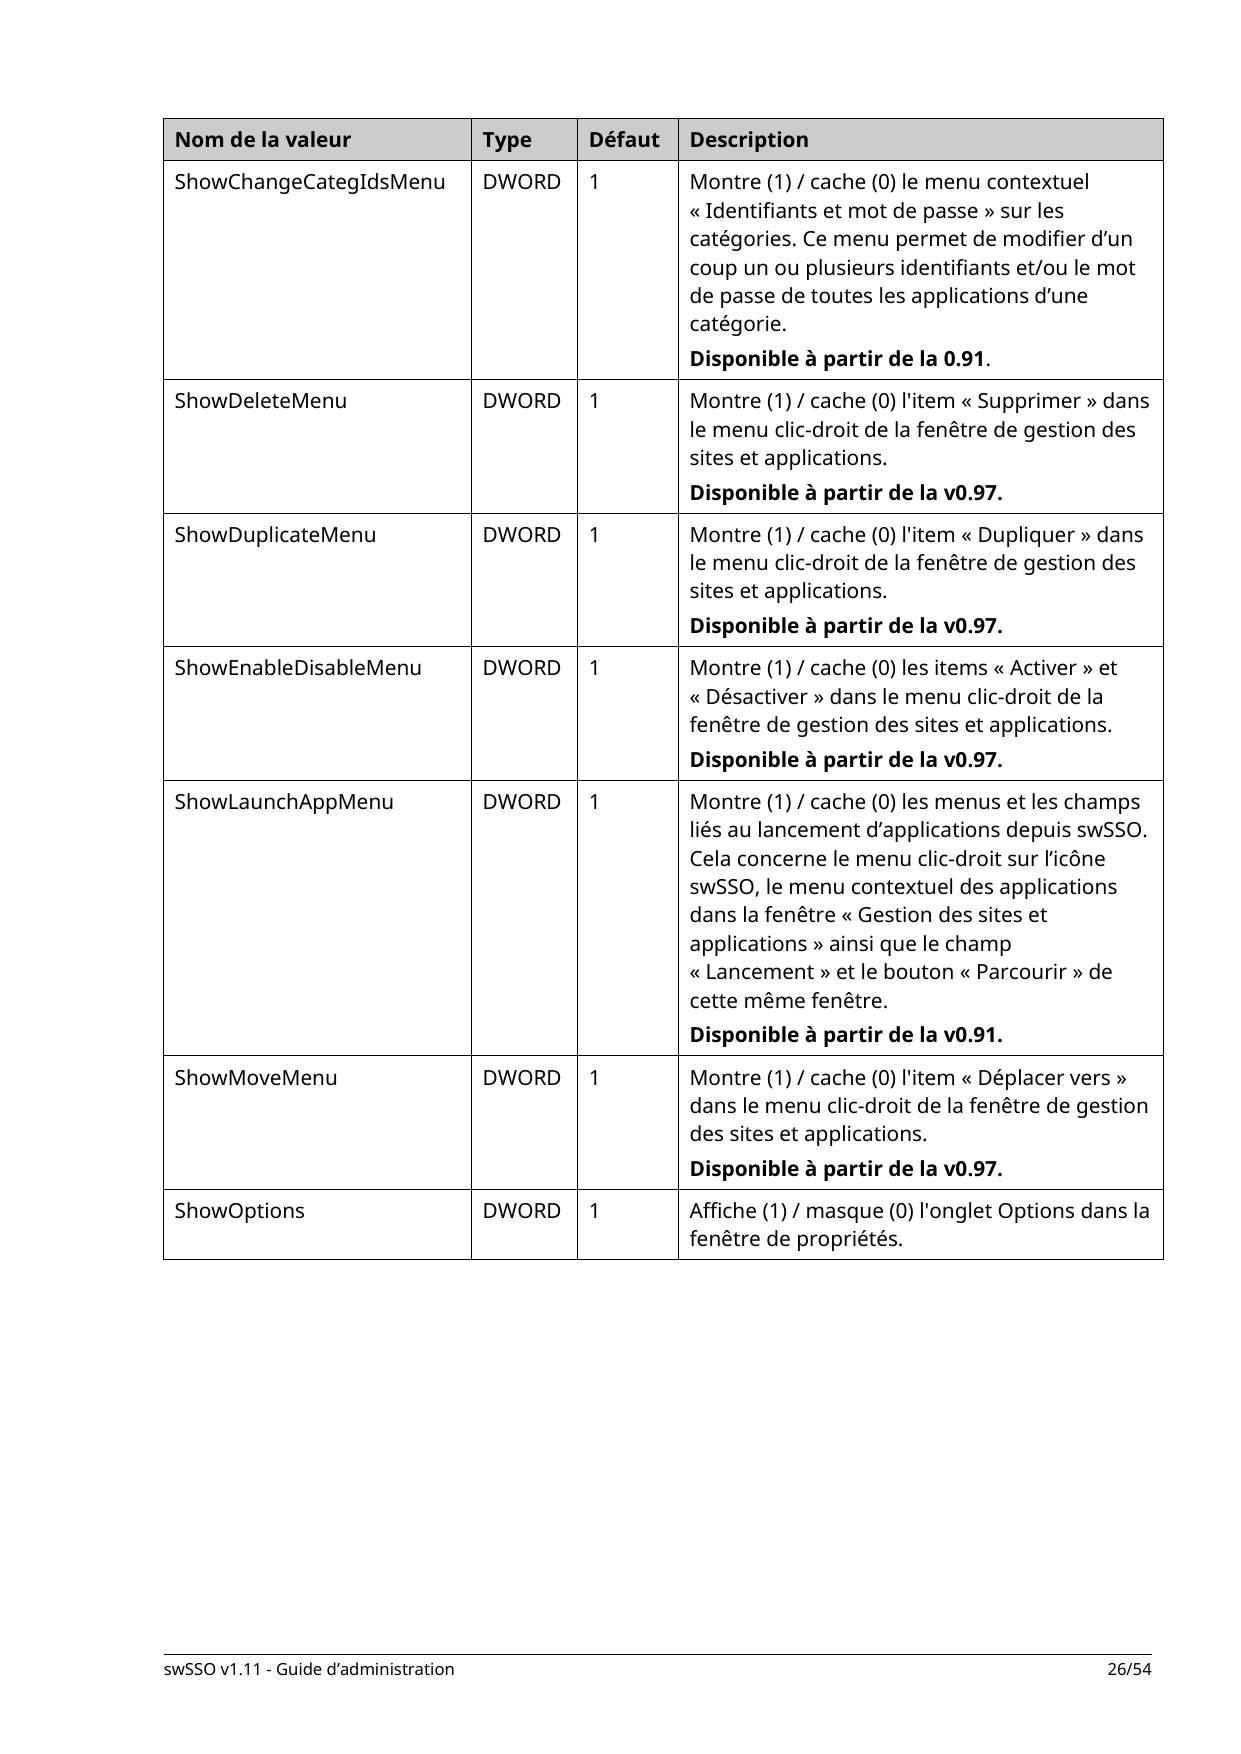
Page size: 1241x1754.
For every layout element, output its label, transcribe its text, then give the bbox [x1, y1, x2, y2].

table_cell Montre (1) / cache (0) l'item « Supprimer » dans le menu clic-droit de la fenêtre de gestion des sites et applications. Disponible à partir de la v0.97. [679, 380, 1163, 512]
table_cell Montre (1) / cache (0) les menus et les champs liés au lancement d’applications depuis swSSO. Cela concerne le menu clic-droit sur l’icône swSSO, le menu contextuel des applications dans la fenêtre « Gestion des sites et applications » ainsi que le champ « Lancement » et le bouton « Parcourir » de cette même fenêtre. Disponible à partir de la v0.91. [679, 781, 1163, 1055]
table_cell ShowEnableDisableMenu [164, 647, 471, 779]
table_cell ShowMoveMenu [164, 1056, 471, 1189]
table_cell ShowDeleteMenu [164, 380, 471, 512]
table_header Type [472, 119, 577, 160]
table_cell Montre (1) / cache (0) l'item « Dupliquer » dans le menu clic-droit de la fenêtre de gestion des sites et applications. Disponible à partir de la v0.97. [679, 514, 1163, 646]
table_cell Montre (1) / cache (0) l'item « Déplacer vers » dans le menu clic-droit de la fenêtre de gestion des sites et applications. Disponible à partir de la v0.97. [679, 1056, 1163, 1189]
table_header Description [679, 119, 1163, 160]
table_cell Affiche (1) / masque (0) l'onglet Options dans la fenêtre de propriétés. [679, 1190, 1163, 1259]
table_cell ShowDuplicateMenu [164, 514, 471, 646]
table_cell 1 [578, 1190, 678, 1259]
table_cell ShowChangeCategIdsMenu [164, 161, 471, 379]
table_cell Montre (1) / cache (0) le menu contextuel « Identifiants et mot de passe » sur les catégories. Ce menu permet de modifier d’un coup un ou plusieurs identifiants et/ou le mot de passe de toutes les applications d’une catégorie. Disponible à partir de la 0.91. [679, 161, 1163, 379]
table_header Défaut [578, 119, 678, 160]
table_cell Montre (1) / cache (0) les items « Activer » et « Désactiver » dans le menu clic-droit de la fenêtre de gestion des sites et applications. Disponible à partir de la v0.97. [679, 647, 1163, 779]
table_cell DWORD [472, 1190, 577, 1259]
table_cell ShowOptions [164, 1190, 471, 1259]
table_cell 1 [578, 647, 678, 779]
table_cell 1 [578, 380, 678, 512]
table_cell DWORD [472, 380, 577, 512]
table_cell 1 [578, 514, 678, 646]
table_cell 1 [578, 1056, 678, 1189]
table_cell DWORD [472, 1056, 577, 1189]
table_cell 1 [578, 161, 678, 379]
table_header Nom de la valeur [164, 119, 471, 160]
table_cell 1 [578, 781, 678, 1055]
table_cell ShowLaunchAppMenu [164, 781, 471, 1055]
table_cell DWORD [472, 647, 577, 779]
table_cell DWORD [472, 781, 577, 1055]
table_cell DWORD [472, 161, 577, 379]
table_cell DWORD [472, 514, 577, 646]
